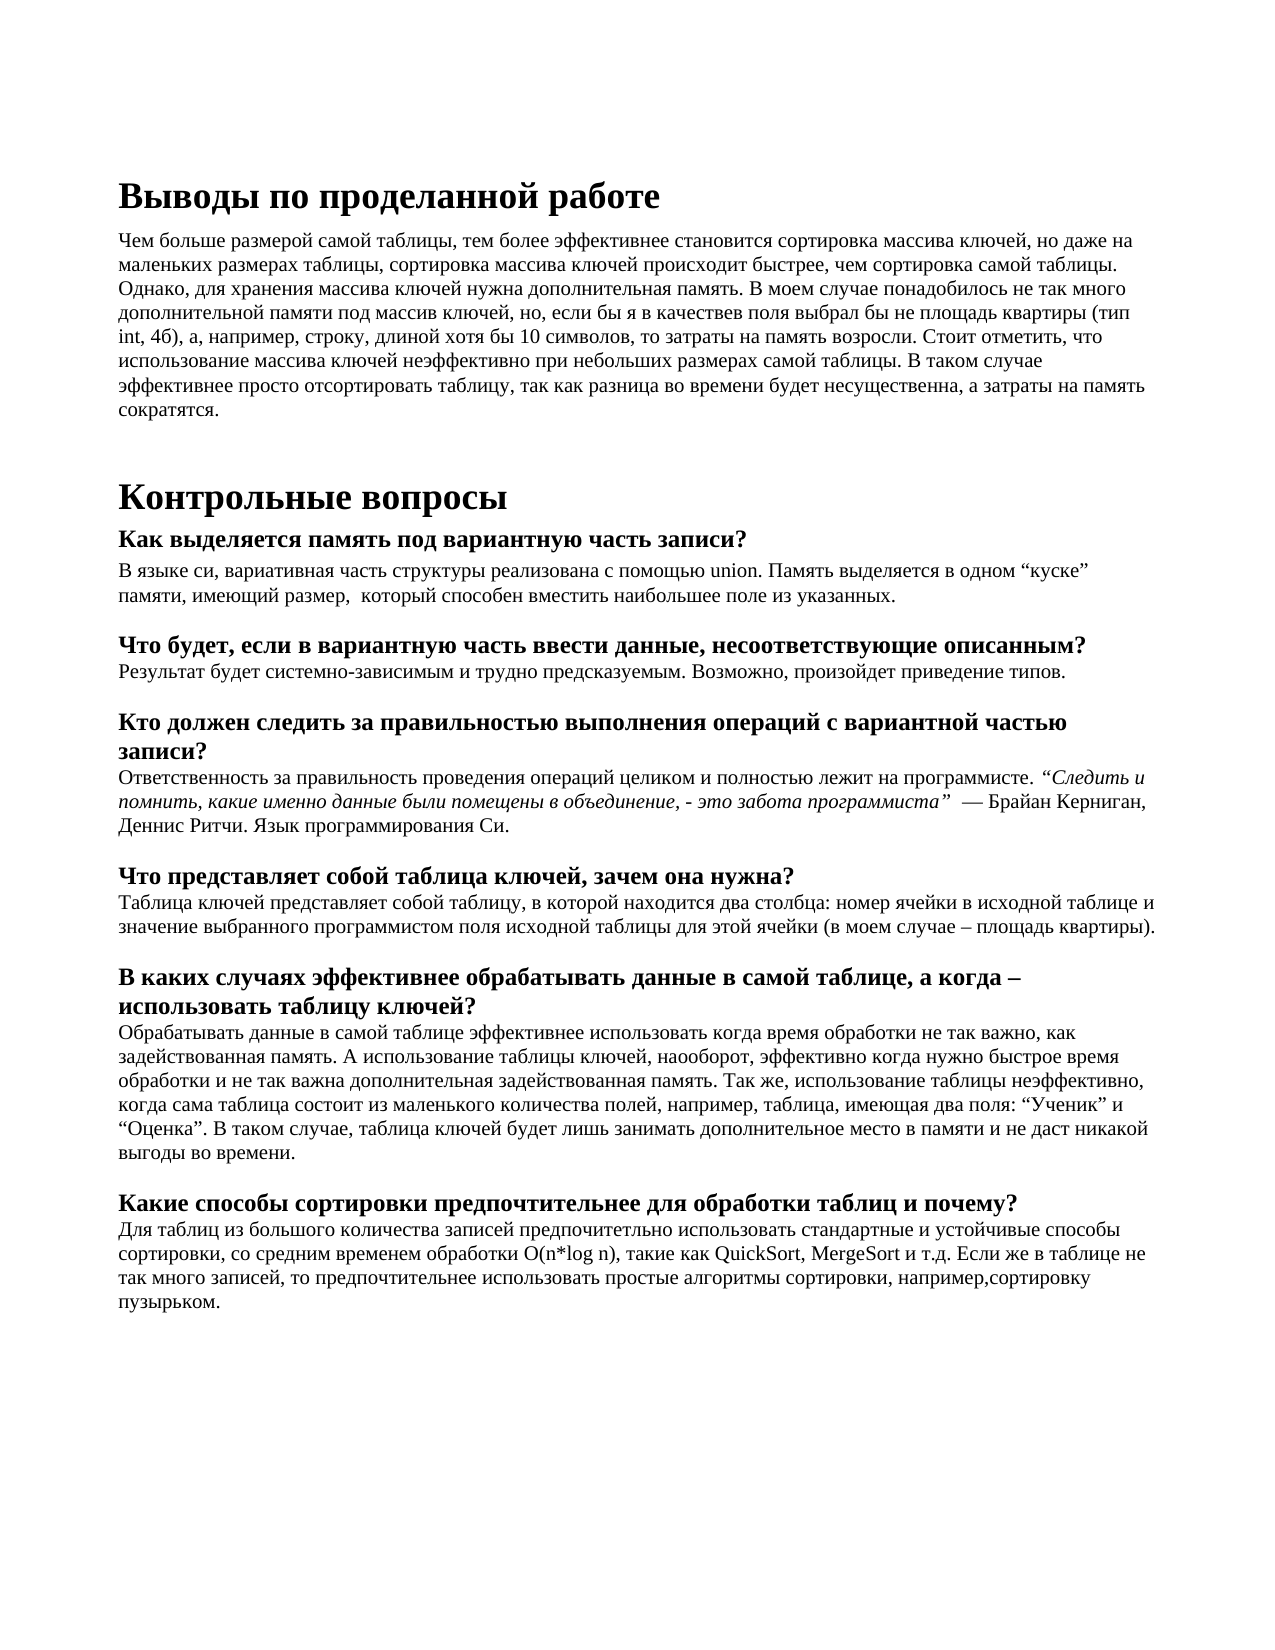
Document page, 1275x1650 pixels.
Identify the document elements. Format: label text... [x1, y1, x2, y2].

text Кто должен следить за правильностью выполнения операций с вариантной частью записи? [118, 707, 1157, 765]
text Ответственность за правильность проведения операций целиком и полностью лежит на программисте. “Следить и помнить, какие именно данные были помещены в объединение, - это забота программиста” — Брайан Керниган, Деннис Ритчи. Язык программирования Си. [118, 765, 1157, 837]
text В каких случаях эффективнее обрабатывать данные в самой таблице, а когда – использовать таблицу ключей? [118, 962, 1157, 1020]
text Таблица ключей представляет собой таблицу, в которой находится два столбца: номер ячейки в исходной таблице и значение выбранного программистом поля исходной таблицы для этой ячейки (в моем случае – площадь квартиры). [118, 890, 1157, 938]
text Результат будет системно-зависимым и трудно предсказуемым. Возможно, произойдет приведение типов. [118, 659, 1157, 683]
text Контрольные вопросы [118, 475, 1157, 518]
text Обрабатывать данные в самой таблице эффективнее использовать когда время обработки не так важно, как задействованная память. А использование таблицы ключей, наооборот, эффективно когда нужно быстрое время обработки и не так важна дополнительная задействованная память. Так же, использование таблицы неэффективно, когда сама таблица состоит из маленького количества полей, например, таблица, имеющая два поля: “Ученик” и “Оценка”. В таком случае, таблица ключей будет лишь занимать дополнительное место в памяти и не даст никакой выгоды во времени. [118, 1020, 1157, 1164]
text Чем больше размерой самой таблицы, тем более эффективнее становится сортировка массива ключей, но даже на маленьких размерах таблицы, сортировка массива ключей происходит быстрее, чем сортировка самой таблицы. Однако, для хранения массива ключей нужна дополнительная память. В моем случае понадобилось не так много дополнительной памяти под массив ключей, но, если бы я в качествев поля выбрал бы не площадь квартиры (тип int, 4б), а, например, строку, длиной хотя бы 10 символов, то затраты на память возросли. Стоит отметить, что использование массива ключей неэффективно при небольших размерах самой таблицы. В таком случае эффективнее просто отсортировать таблицу, так как разница во времени будет несущественна, а затраты на память сократятся. [118, 228, 1157, 421]
text Для таблиц из большого количества записей предпочитетльно использовать стандартные и устойчивые способы сортировки, со средним временем обработки O(n*log n), такие как QuickSort, MergeSort и т.д. Если же в таблице не так много записей, то предпочтительнее использовать простые алгоритмы сортировки, например,сортировку пузырьком. [118, 1217, 1157, 1313]
text Что представляет собой таблица ключей, зачем она нужна? [118, 861, 1157, 890]
text В языке си, вариативная часть структуры реализована с помощью union. Память выделяется в одном “куске” памяти, имеющий размер, который способен вместить наибольшее поле из указанных. [118, 558, 1157, 607]
text Что будет, если в вариантную часть ввести данные, несоответствующие описанным? [118, 631, 1157, 659]
text Выводы по проделанной работе [118, 173, 1157, 216]
text Как выделяется память под вариантную часть записи? [118, 524, 1157, 552]
text Какие способы сортировки предпочтительнее для обработки таблиц и почему? [118, 1188, 1157, 1217]
